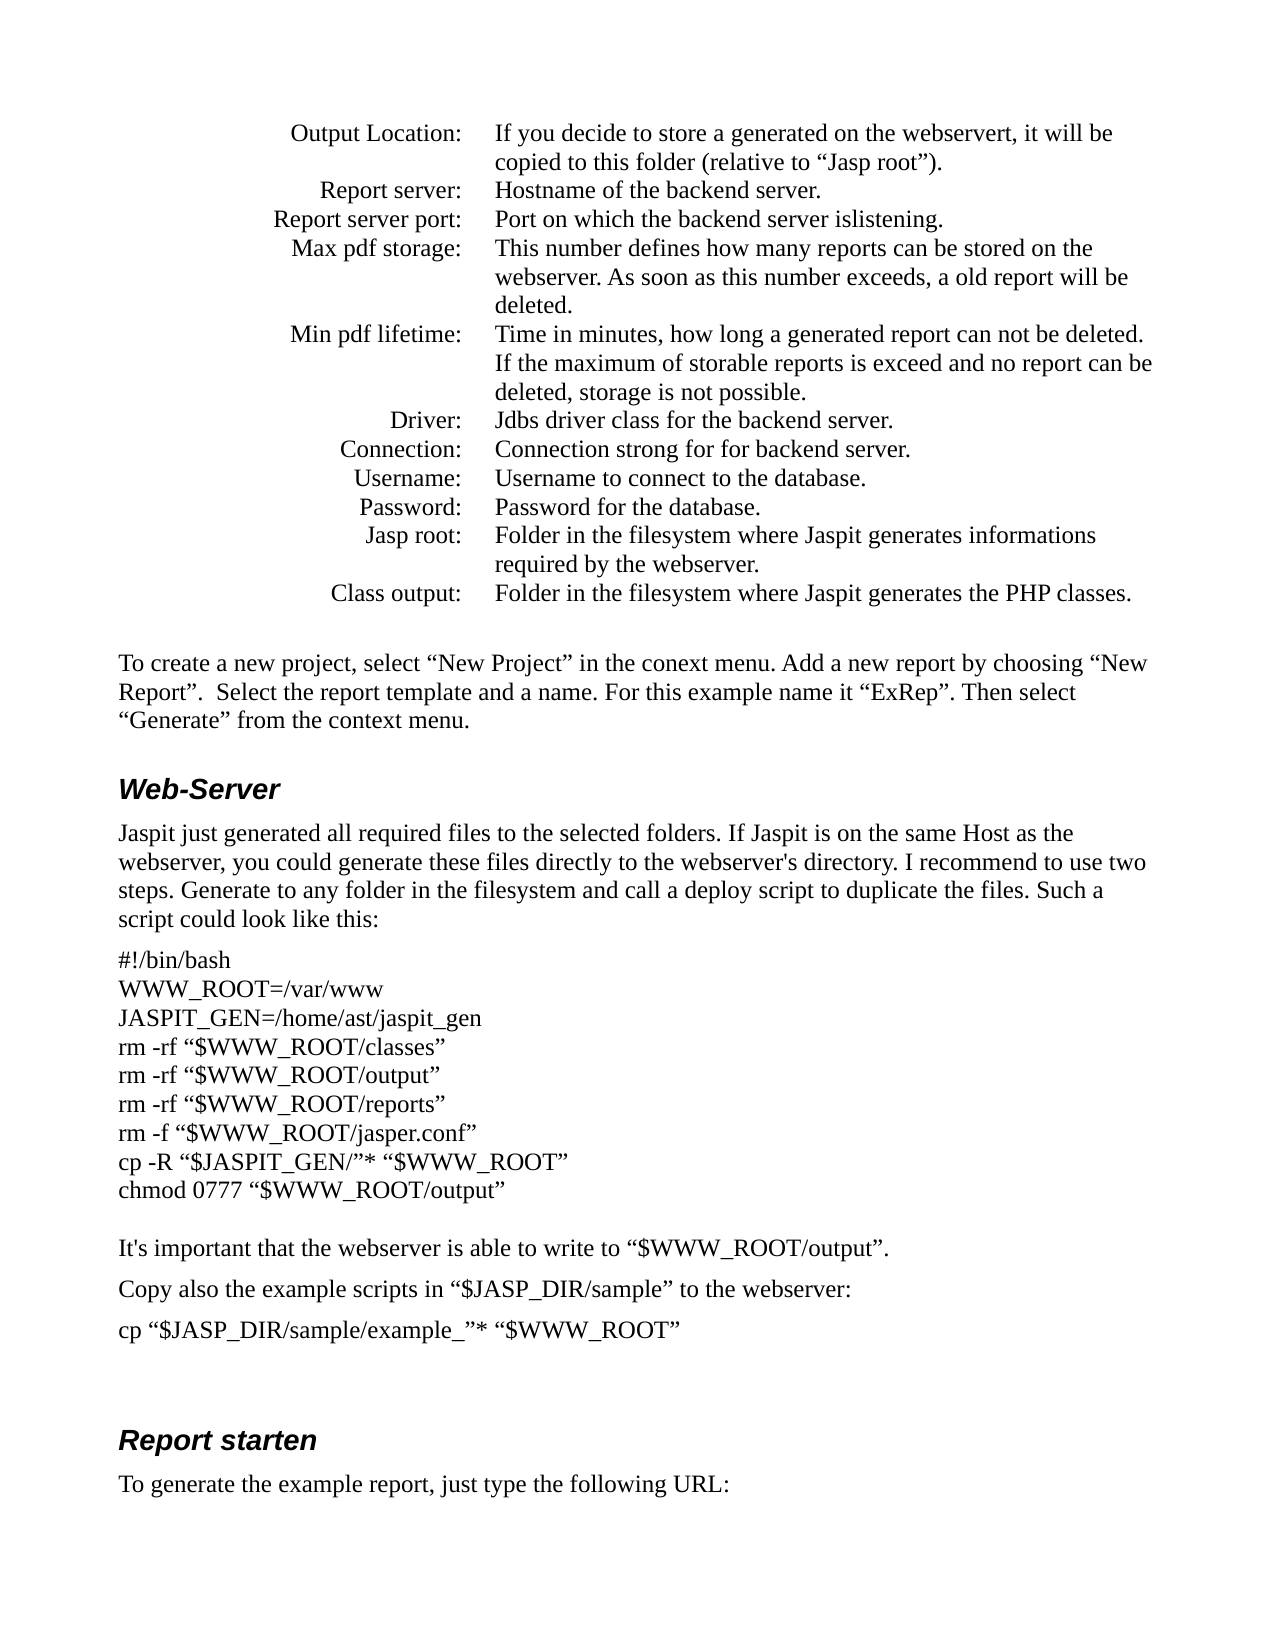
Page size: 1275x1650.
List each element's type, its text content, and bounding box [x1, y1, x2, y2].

text To generate the example report, just type the following URL: [118, 1469, 1157, 1498]
table_cell Min pdf lifetime: [118, 319, 462, 406]
table_cell Password: [118, 492, 462, 521]
table_cell Report server port: [118, 204, 462, 233]
table_cell [462, 233, 494, 319]
table_cell [462, 319, 494, 406]
text Jaspit just generated all required files to the selected folders. If Jaspit is on the same Host as the webserver, you could generate these files directly to the webserver's directory. I recommend to use two steps. Generate to any folder in the filesystem and call a deploy script to duplicate the files. Such a script could look like this: [118, 818, 1157, 933]
table_cell Folder in the filesystem where Jaspit generates the PHP classes. [495, 578, 1157, 607]
table_cell This number defines how many reports can be stored on the webserver. As soon as this number exceeds, a old report will be deleted. [495, 233, 1157, 319]
table_cell Report server: [118, 176, 462, 204]
text cp “$JASP_DIR/sample/example_”* “$WWW_ROOT” [118, 1315, 1157, 1344]
subtitle Web-Server [118, 772, 1157, 805]
table_cell Hostname of the backend server. [495, 176, 1157, 204]
table_cell Password for the database. [495, 492, 1157, 521]
table_cell Port on which the backend server islistening. [495, 204, 1157, 233]
table_cell [462, 463, 494, 492]
table_cell Username to connect to the database. [495, 463, 1157, 492]
table_cell [462, 578, 494, 607]
subtitle Report starten [118, 1423, 1157, 1456]
table_cell Class output: [118, 578, 462, 607]
table_cell [462, 434, 494, 463]
table_cell [462, 521, 494, 578]
table_cell [462, 204, 494, 233]
table_cell Driver: [118, 406, 462, 434]
table_cell Time in minutes, how long a generated report can not be deleted. If the maximum of storable reports is exceed and no report can be deleted, storage is not possible. [495, 319, 1157, 406]
text To create a new project, select “New Project” in the conext menu. Add a new report by choosing “New Report”. Select the report template and a name. For this example name it “ExRep”. Then select “Generate” from the context menu. [118, 648, 1157, 734]
text #!/bin/bash WWW_ROOT=/var/www JASPIT_GEN=/home/ast/jaspit_gen rm -rf “$WWW_ROOT/classes” rm -rf “$WWW_ROOT/output” rm -rf “$WWW_ROOT/reports” rm -f “$WWW_ROOT/jasper.conf” cp -R “$JASPIT_GEN/”* “$WWW_ROOT” chmod 0777 “$WWW_ROOT/output” It's important that the webserver is able to write to “$WWW_ROOT/output”. [118, 945, 1157, 1262]
table_cell [462, 176, 494, 204]
table_cell Jdbs driver class for the backend server. [495, 406, 1157, 434]
table_cell Jasp root: [118, 521, 462, 578]
table_cell [462, 406, 494, 434]
table_cell Connection: [118, 434, 462, 463]
table_cell Username: [118, 463, 462, 492]
table_cell If you decide to store a generated on the webservert, it will be copied to this folder (relative to “Jasp root”). [495, 118, 1157, 176]
table_cell [462, 492, 494, 521]
table_cell Folder in the filesystem where Jaspit generates informations required by the webserver. [495, 521, 1157, 578]
text Copy also the example scripts in “$JASP_DIR/sample” to the webserver: [118, 1274, 1157, 1303]
table_cell Max pdf storage: [118, 233, 462, 319]
table_cell [462, 118, 494, 176]
table_cell Output Location: [118, 118, 462, 176]
table_cell Connection strong for for backend server. [495, 434, 1157, 463]
